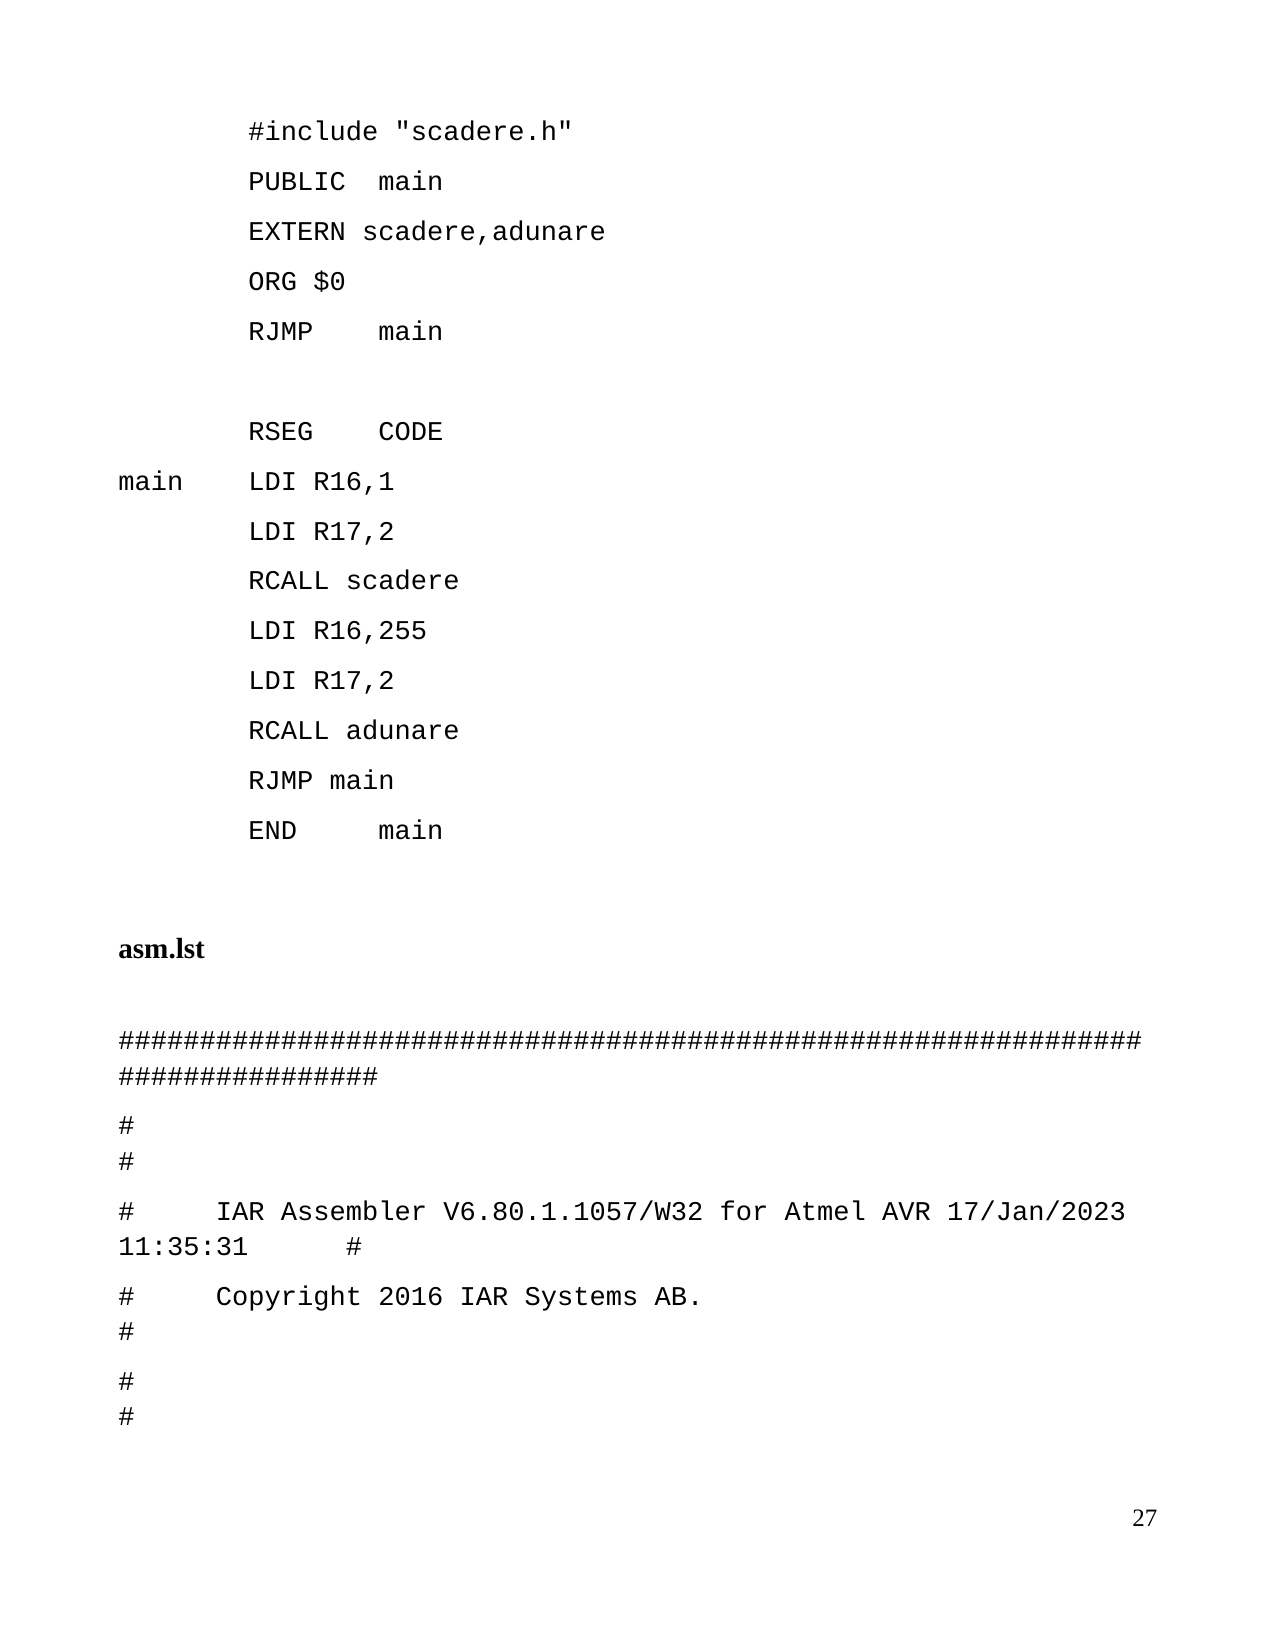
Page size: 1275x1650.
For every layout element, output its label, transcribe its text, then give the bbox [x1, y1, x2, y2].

text LDI R17,2 [118, 517, 1157, 548]
text main LDI R16,1 [118, 467, 1157, 498]
text PUBLIC main [118, 168, 1157, 199]
text RJMP main [118, 767, 1157, 797]
text # IAR Assembler V6.80.1.1057/W32 for Atmel AVR 17/Jan/2023 11:35:31 # [118, 1197, 1157, 1263]
text EXTERN scadere,adunare [118, 218, 1157, 249]
text END main [118, 817, 1157, 847]
text # # [118, 1368, 1157, 1434]
text #include "scadere.h" [118, 118, 1157, 149]
text RCALL scadere [118, 567, 1157, 598]
text RJMP main [118, 318, 1157, 348]
text # # [118, 1112, 1157, 1178]
text LDI R17,2 [118, 667, 1157, 698]
text ORG $0 [118, 268, 1157, 298]
text ############################################################################### [118, 1027, 1157, 1093]
text RSEG CODE [118, 417, 1157, 448]
subtitle asm.lst [118, 931, 1157, 964]
text LDI R16,255 [118, 617, 1157, 648]
text RCALL adunare [118, 717, 1157, 748]
text # Copyright 2016 IAR Systems AB. # [118, 1283, 1157, 1349]
